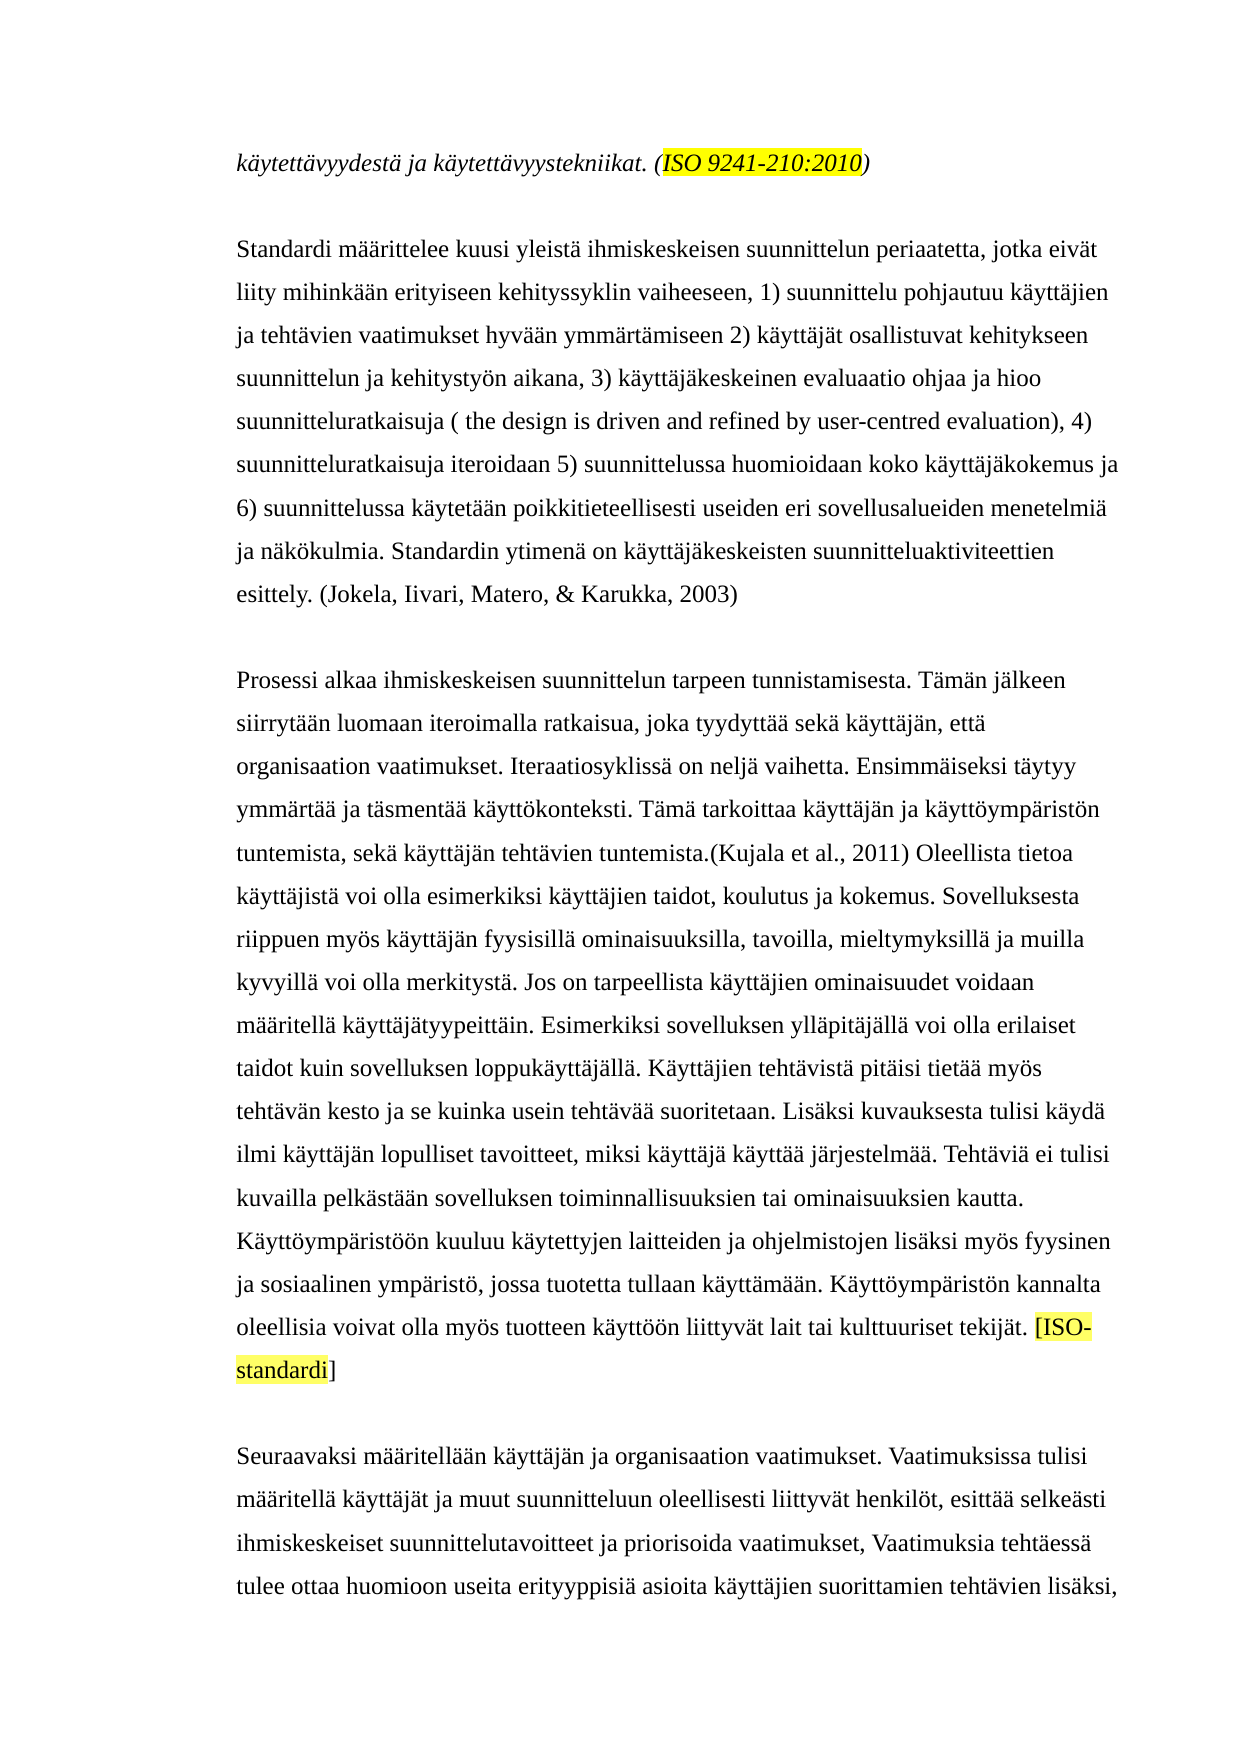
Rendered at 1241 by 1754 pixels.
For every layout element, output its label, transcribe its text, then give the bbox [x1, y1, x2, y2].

text käytettävyydestä ja käytettävyystekniikat. (ISO 9241-210:2010) [236, 148, 1122, 176]
text Prosessi alkaa ihmiskeskeisen suunnittelun tarpeen tunnistamisesta. Tämän jälkeen siirrytään luomaan iteroimalla ratkaisua, joka tyydyttää sekä käyttäjän, että organisaation vaatimukset. Iteraatiosyklissä on neljä vaihetta. Ensimmäiseksi täytyy ymmärtää ja täsmentää käyttökonteksti. Tämä tarkoittaa käyttäjän ja käyttöympäristön tuntemista, sekä käyttäjän tehtävien tuntemista.(Kujala et al., 2011)⁠ Oleellista tietoa käyttäjistä voi olla esimerkiksi käyttäjien taidot, koulutus ja kokemus. Sovelluksesta riippuen myös käyttäjän fyysisillä ominaisuuksilla, tavoilla, mieltymyksillä ja muilla kyvyillä voi olla merkitystä. Jos on tarpeellista käyttäjien ominaisuudet voidaan määritellä käyttäjätyypeittäin. Esimerkiksi sovelluksen ylläpitäjällä voi olla erilaiset taidot kuin sovelluksen loppukäyttäjällä. Käyttäjien tehtävistä pitäisi tietää myös tehtävän kesto ja se kuinka usein tehtävää suoritetaan. Lisäksi kuvauksesta tulisi käydä ilmi käyttäjän lopulliset tavoitteet, miksi käyttäjä käyttää järjestelmää. Tehtäviä ei tulisi kuvailla pelkästään sovelluksen toiminnallisuuksien tai ominaisuuksien kautta. Käyttöympäristöön kuuluu käytettyjen laitteiden ja ohjelmistojen lisäksi myös fyysinen ja sosiaalinen ympäristö, jossa tuotetta tullaan käyttämään. Käyttöympäristön kannalta oleellisia voivat olla myös tuotteen käyttöön liittyvät lait tai kulttuuriset tekijät. [ISO-standardi] [236, 665, 1122, 1384]
text Standardi määrittelee kuusi yleistä ihmiskeskeisen suunnittelun periaatetta, jotka eivät liity mihinkään erityiseen kehityssyklin vaiheeseen, 1) suunnittelu pohjautuu käyttäjien ja tehtävien vaatimukset hyvään ymmärtämiseen 2) käyttäjät osallistuvat kehitykseen suunnittelun ja kehitystyön aikana, 3) käyttäjäkeskeinen evaluaatio ohjaa ja hioo suunnitteluratkaisuja ( the design is driven and refined by user-centred evaluation), 4) suunnitteluratkaisuja iteroidaan 5) suunnittelussa huomioidaan koko käyttäjäkokemus ja 6) suunnittelussa käytetään poikkitieteellisesti useiden eri sovellusalueiden menetelmiä ja näkökulmia. Standardin ytimenä on käyttäjäkeskeisten suunnitteluaktiviteettien esittely. (Jokela, Iivari, Matero, & Karukka, 2003)⁠ [236, 234, 1122, 608]
text Seuraavaksi määritellään käyttäjän ja organisaation vaatimukset. Vaatimuksissa tulisi määritellä käyttäjät ja muut suunnitteluun oleellisesti liittyvät henkilöt, esittää selkeästi ihmiskeskeiset suunnittelutavoitteet ja priorisoida vaatimukset, Vaatimuksia tehtäessä tulee ottaa huomioon useita erityyppisiä asioita käyttäjien suorittamien tehtävien lisäksi, [236, 1441, 1122, 1599]
